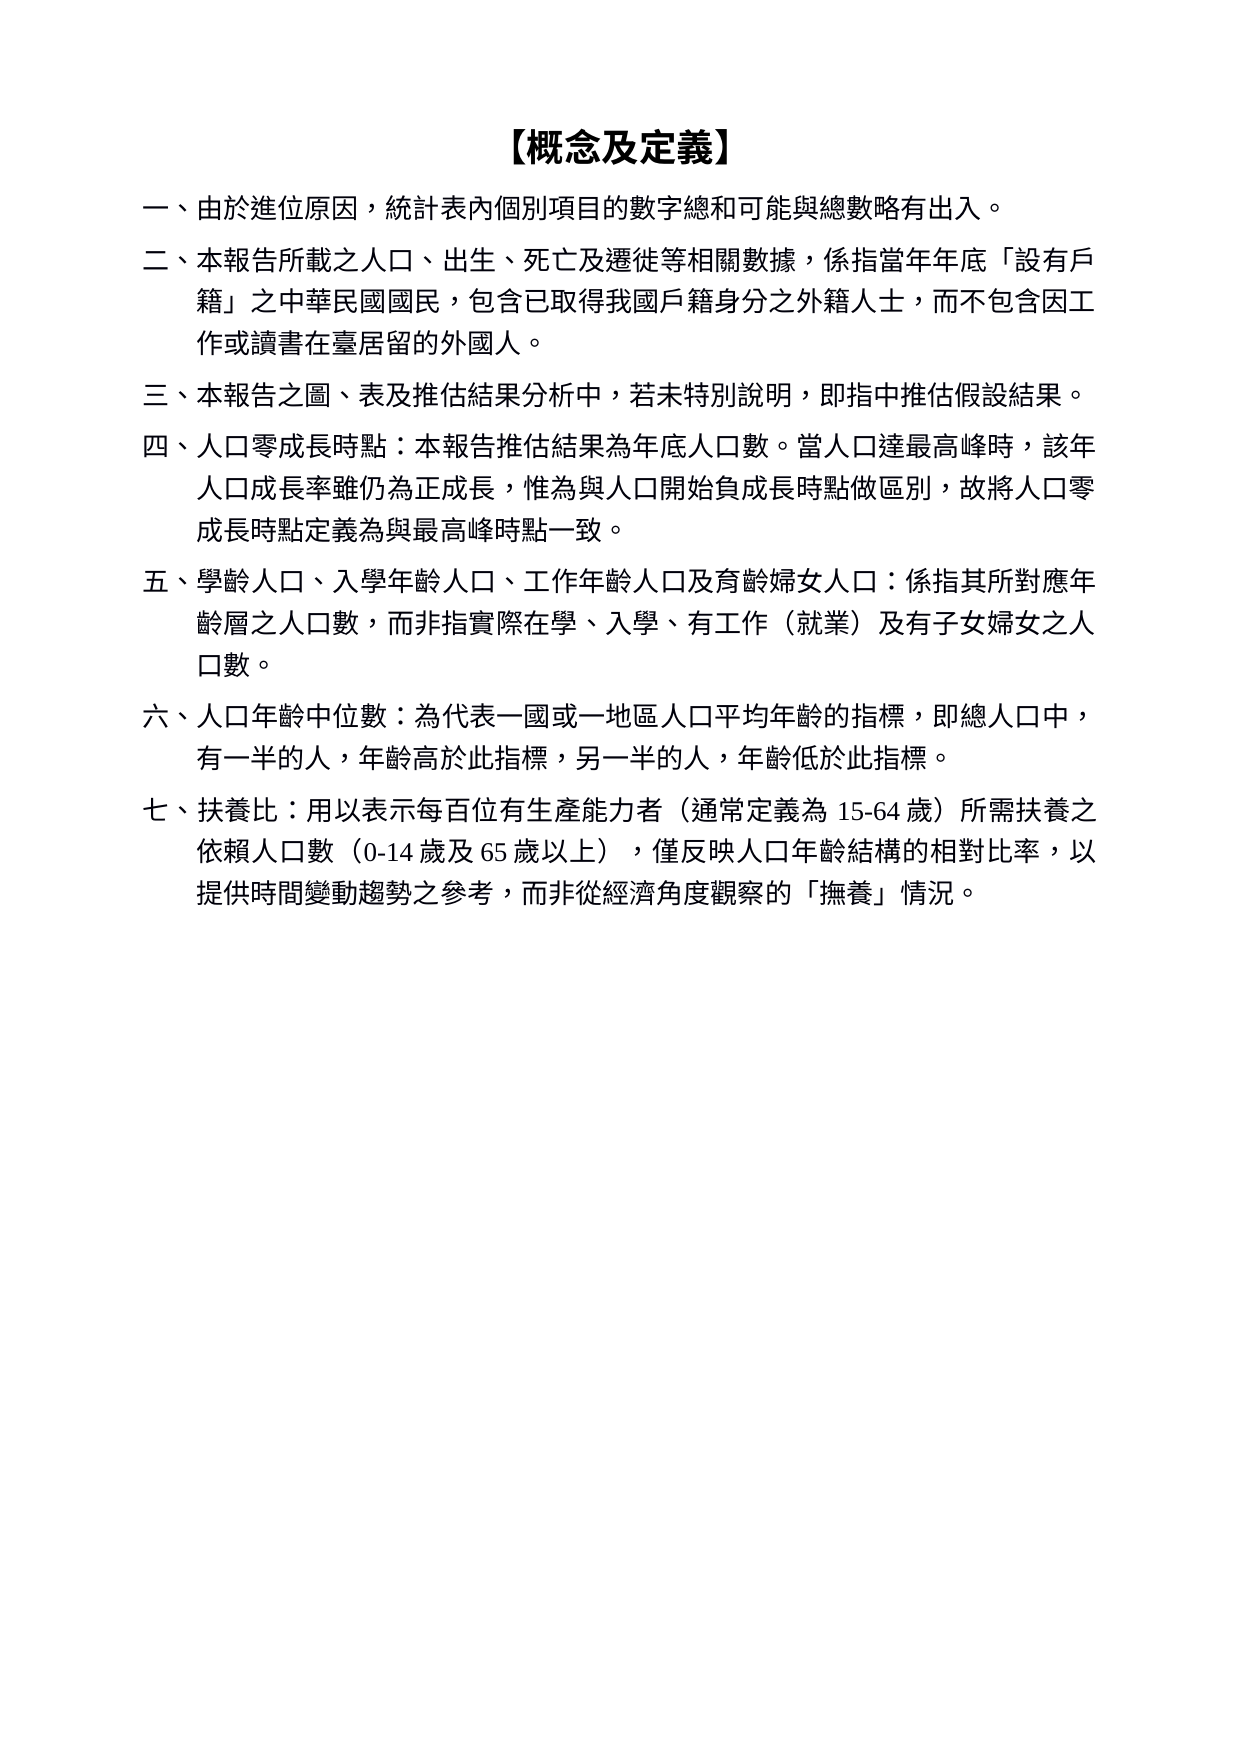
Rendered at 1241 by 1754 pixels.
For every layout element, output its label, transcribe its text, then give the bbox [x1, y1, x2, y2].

text 四、人口零成長時點：本報告推估結果為年底人口數。當人口達最高峰時，該年人口成長率雖仍為正成長，惟為與人口開始負成長時點做區別，故將人口零成長時點定義為與最高峰時點一致。 [142, 423, 1098, 548]
text 六、人口年齡中位數：為代表一國或一地區人口平均年齡的指標，即總人口中，有一半的人，年齡高於此指標，另一半的人，年齡低於此指標。 [142, 693, 1098, 777]
text 七、扶養比：用以表示每百位有生產能力者（通常定義為15-64歲）所需扶養之依賴人口數（0-14歲及65歲以上），僅反映人口年齡結構的相對比率，以提供時間變動趨勢之參考，而非從經濟角度觀察的「撫養」情況。 [142, 787, 1098, 912]
text 一、由於進位原因，統計表內個別項目的數字總和可能與總數略有出入。 [142, 185, 1098, 227]
text 【概念及定義】 [142, 118, 1098, 172]
text 三、本報告之圖、表及推估結果分析中，若未特別說明，即指中推估假設結果。 [142, 372, 1098, 413]
text 二、本報告所載之人口、出生、死亡及遷徙等相關數據，係指當年年底「設有戶籍」之中華民國國民，包含已取得我國戶籍身分之外籍人士，而不包含因工作或讀書在臺居留的外國人。 [142, 237, 1098, 362]
text 五、學齡人口、入學年齡人口、工作年齡人口及育齡婦女人口：係指其所對應年齡層之人口數，而非指實際在學、入學、有工作（就業）及有子女婦女之人口數。 [142, 558, 1098, 683]
